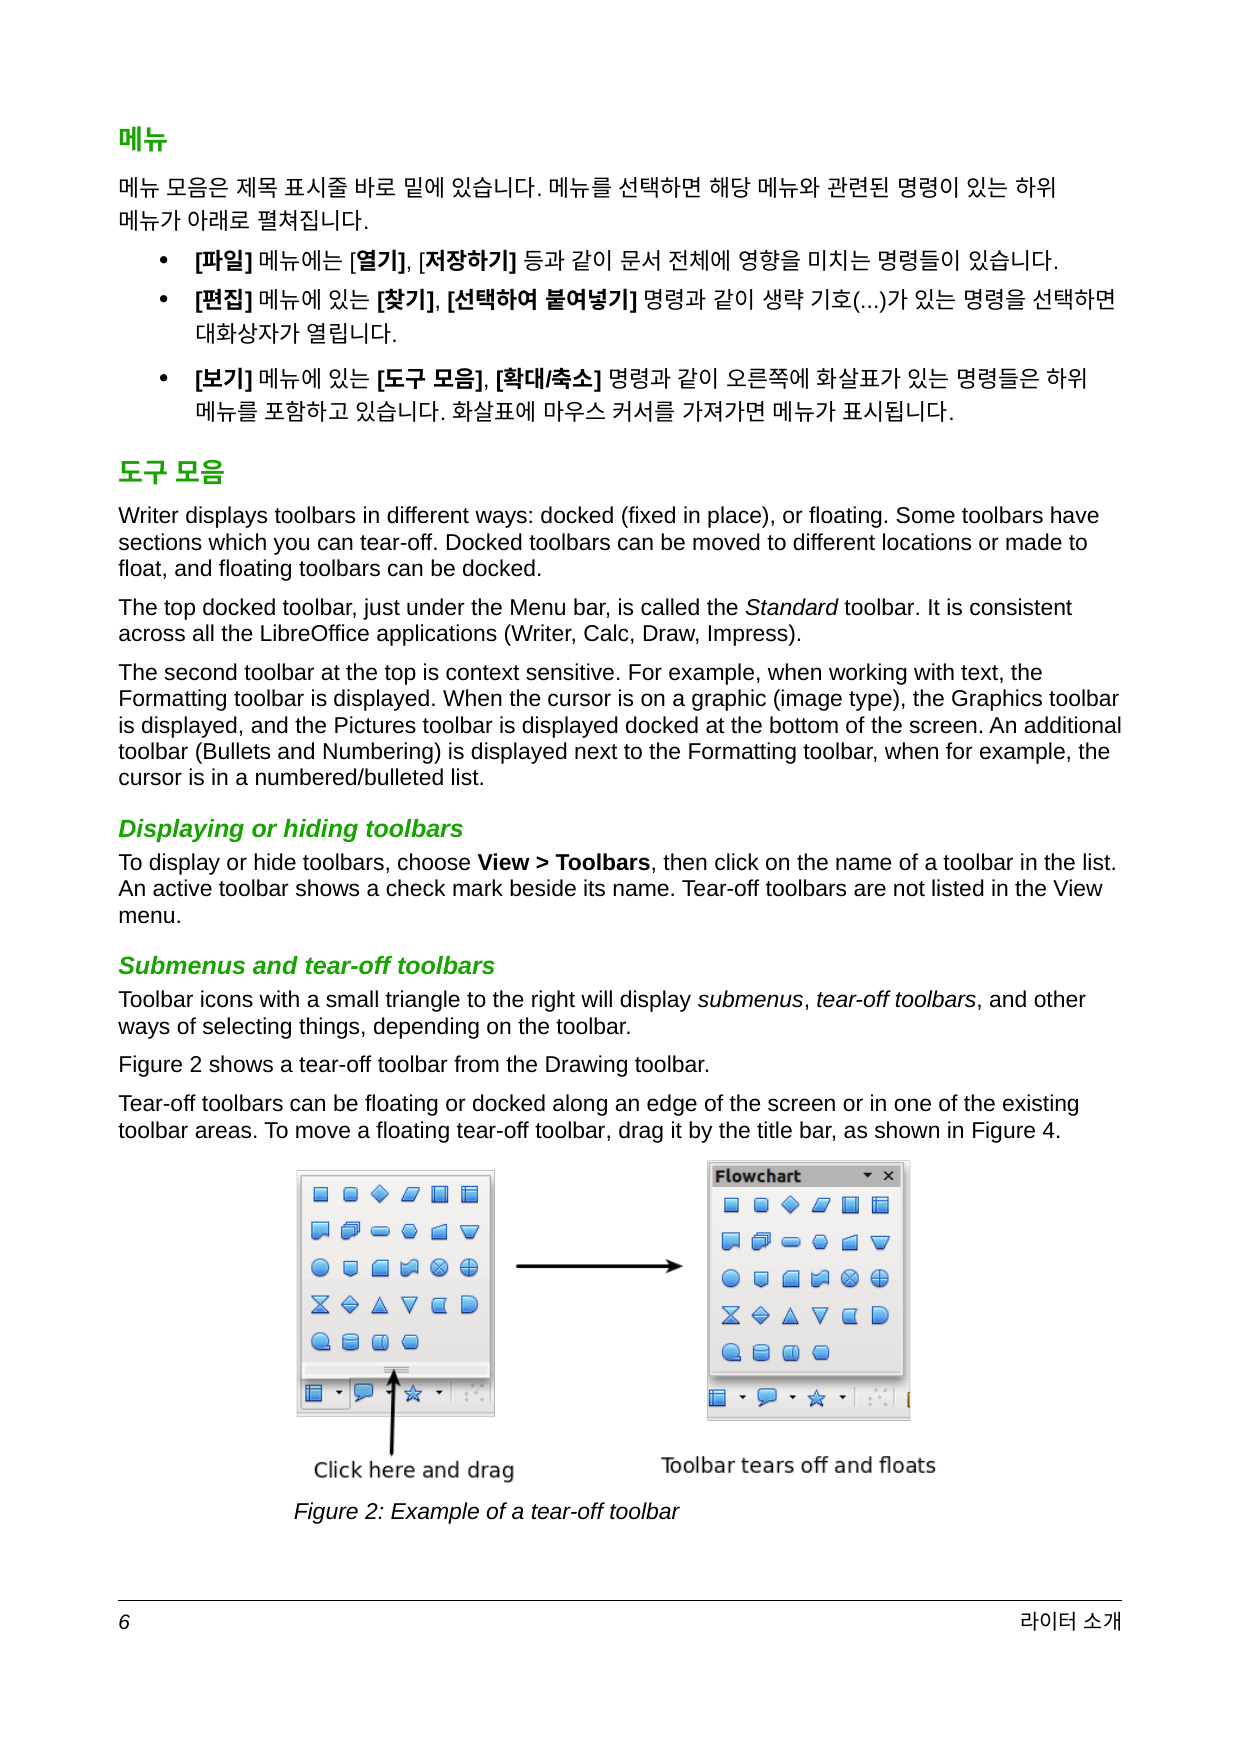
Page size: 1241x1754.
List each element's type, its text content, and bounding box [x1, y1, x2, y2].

text The second toolbar at the top is context sensitive. For example, when working with text, the Formatting toolbar is displayed. When the cursor is on a graphic (image type), the Graphics toolbar is displayed, and the Pictures toolbar is displayed docked at the bottom of the screen. An additional toolbar (Bullets and Numbering) is displayed next to the Formatting toolbar, when for example, the cursor is in a numbered/bulleted list. [118, 659, 1122, 791]
picture [293, 1155, 947, 1492]
list [파일] 메뉴에는 [열기], [저장하기] 등과 같이 문서 전체에 영향을 미치는 명령들이 있습니다. [156, 243, 1122, 276]
subtitle Displaying or hiding toolbars [118, 814, 1122, 842]
text To display or hide toolbars, choose View > Toolbars, then click on the name of a toolbar in the list. An active toolbar shows a check mark beside its name. Tear-off toolbars are not listed in the View menu. [118, 849, 1122, 928]
text Figure 2 shows a tear-off toolbar from the Drawing toolbar. [118, 1051, 1122, 1078]
text Figure 2: Example of a tear-off toolbar [293, 1498, 947, 1524]
list 메뉴 모음은 제목 표시줄 바로 밑에 있습니다. 메뉴를 선택하면 해당 메뉴와 관련된 명령이 있는 하위 메뉴가 아래로 펼쳐집니다. [118, 170, 1122, 236]
text The top docked toolbar, just under the Menu bar, is called the Standard toolbar. It is consistent across all the LibreOffice applications (Writer, Calc, Draw, Impress). [118, 594, 1122, 646]
list [편집] 메뉴에 있는 [찾기], [선택하여 붙여넣기] 명령과 같이 생략 기호(...)가 있는 명령을 선택하면 대화상자가 열립니다. [156, 282, 1122, 349]
subtitle 도구 모음 [118, 451, 1122, 490]
subtitle Submenus and tear-off toolbars [118, 951, 1122, 980]
text Writer displays toolbars in different ways: docked (fixed in place), or floating. Some toolbars have sections which you can tear-off. Docked toolbars can be moved to different locations or made to float, and floating toolbars can be docked. [118, 502, 1122, 581]
subtitle 메뉴 [118, 118, 1122, 157]
text Tear-off toolbars can be floating or docked along an edge of the screen or in one of the existing toolbar areas. To move a floating tear-off toolbar, drag it by the title bar, as shown in Figure 4. [118, 1090, 1122, 1143]
list [보기] 메뉴에 있는 [도구 모음], [확대/축소] 명령과 같이 오른쪽에 화살표가 있는 명령들은 하위 메뉴를 포함하고 있습니다. 화살표에 마우스 커서를 가져가면 메뉴가 표시됩니다. [156, 361, 1122, 427]
text Toolbar icons with a small triangle to the right will display submenus, tear-off toolbars, and other ways of selecting things, depending on the toolbar. [118, 986, 1122, 1039]
